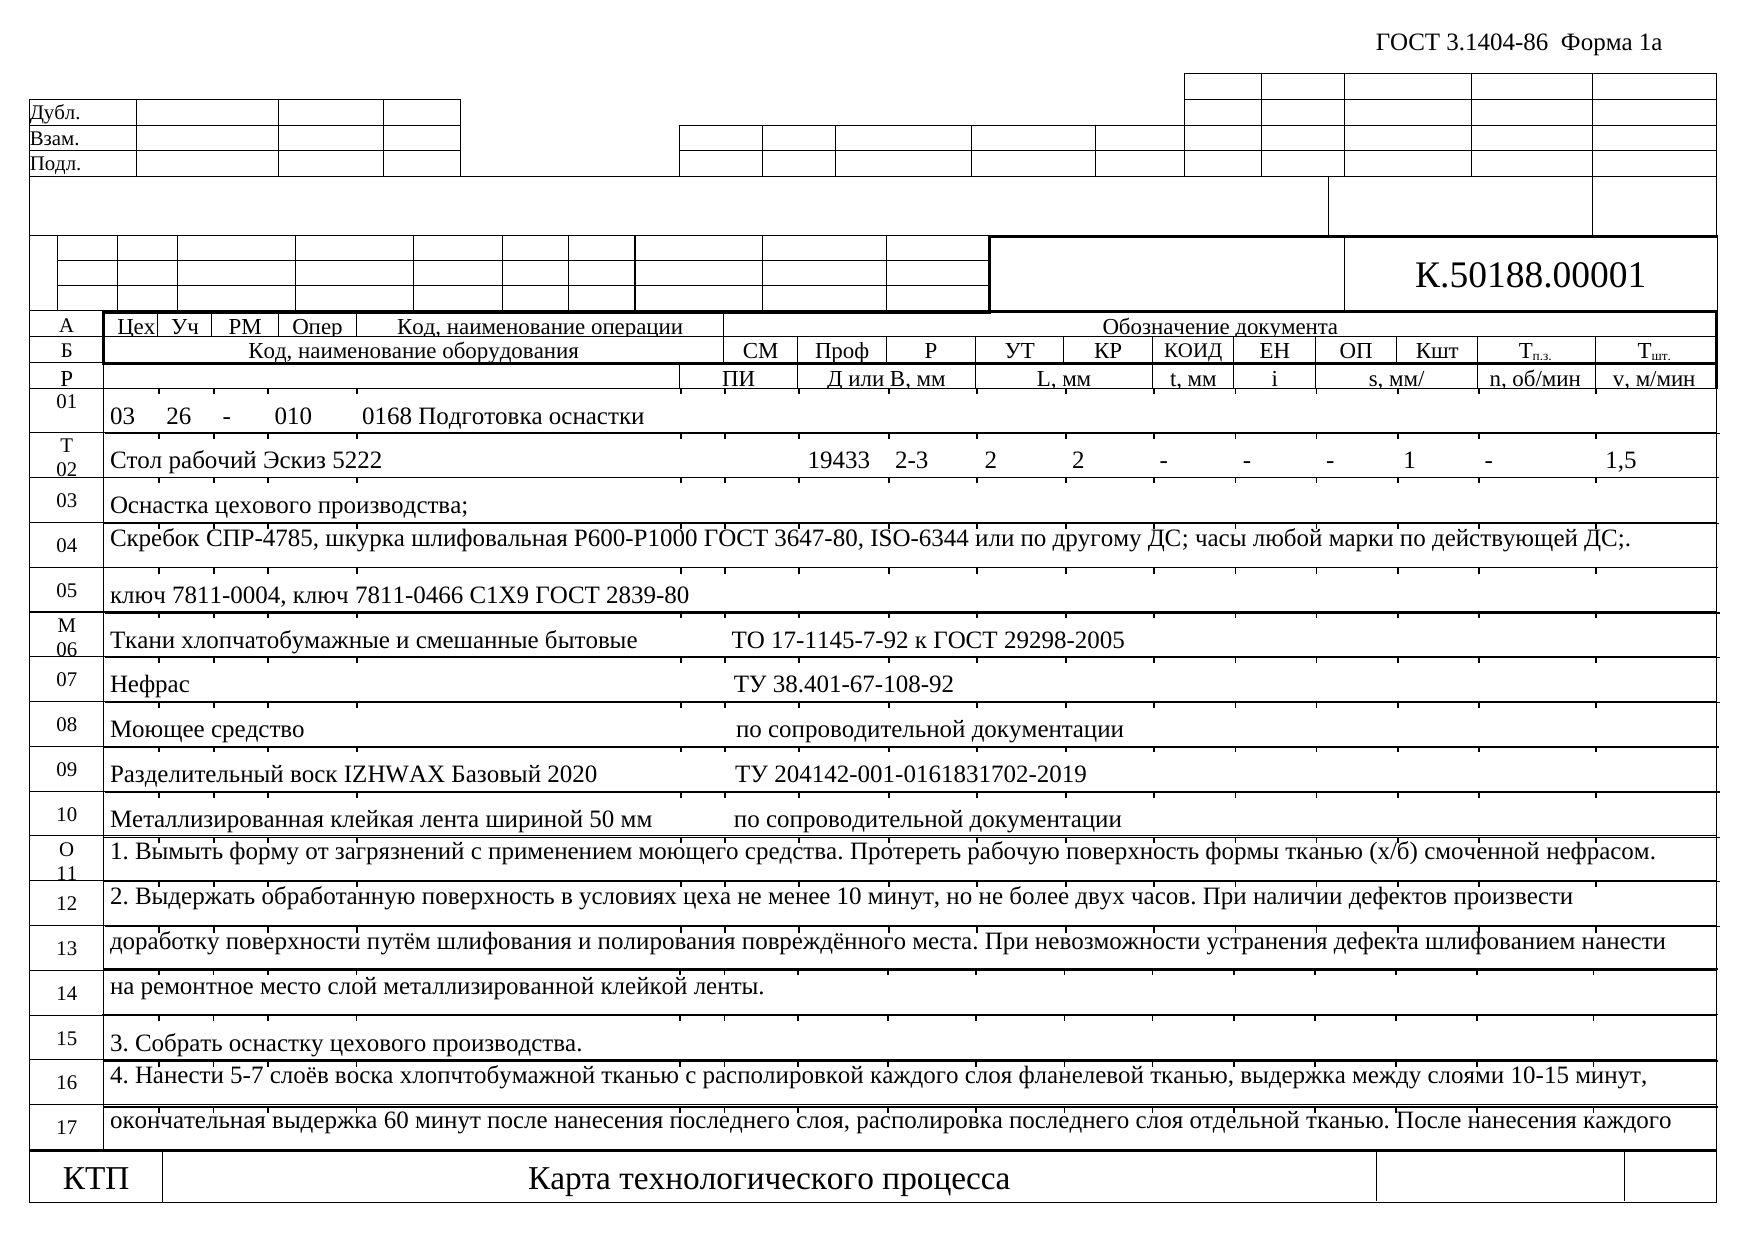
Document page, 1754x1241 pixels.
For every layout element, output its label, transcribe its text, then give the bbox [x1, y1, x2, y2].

table_cell Цех [105, 314, 157, 336]
table_cell [178, 236, 295, 260]
table_cell [58, 236, 117, 260]
table_cell 1. Вымыть форму от загрязнений с применением моющего средства. Протереть рабочую поверхность формы тканью (х/б) смоченной нефрасом. [104, 838, 1716, 880]
table_cell 12 [30, 881, 103, 925]
table_cell [1376, 1152, 1625, 1202]
table_cell 3. Собрать оснастку цехового производства. [104, 1016, 1716, 1059]
table_cell [1185, 126, 1261, 150]
table_cell Уч [158, 314, 211, 336]
table_cell [1262, 126, 1344, 150]
table_cell [384, 151, 460, 176]
table_header [1345, 74, 1471, 99]
table_cell [1329, 177, 1592, 235]
table_cell [1345, 100, 1471, 124]
table_cell [1593, 100, 1716, 124]
table_cell [887, 286, 988, 310]
table_cell УТ [976, 337, 1063, 362]
table_cell КР [1064, 337, 1152, 362]
table_cell К.50188.00001 [1345, 238, 1717, 310]
table_cell [503, 286, 568, 310]
table_cell Р [30, 363, 103, 387]
table_cell Стол рабочий Эскиз 5222 19433 2-3 2 2 - - - 1 - 1,5 [104, 433, 1716, 477]
table_cell О 11 [30, 836, 103, 880]
table_cell РМ [212, 314, 278, 336]
table_cell [296, 286, 413, 310]
table_cell [296, 236, 413, 260]
table_cell [836, 126, 971, 150]
table_cell КОИД [1153, 337, 1233, 362]
table_header [1262, 74, 1344, 99]
table_cell Взам. [30, 126, 136, 150]
table_cell Код, наименование оборудования [105, 337, 723, 362]
table_cell [137, 151, 278, 176]
table_cell [279, 126, 383, 150]
table_cell Карта технологического процесса [163, 1152, 1376, 1202]
table_cell Разделительный воск IZHWAX Базовый 2020 ТУ 204142-001-0161831702-2019 [104, 748, 1716, 791]
table_cell Д или В, мм [798, 365, 975, 387]
table_cell [1185, 151, 1261, 176]
table_cell [1593, 177, 1716, 235]
table_cell 4. Нанести 5-7 слоёв воска хлопчтобумажной тканью с располировкой каждого слоя фланелевой тканью, выдержка между слоями 10-15 минут, [104, 1062, 1716, 1104]
table_cell [972, 126, 1095, 150]
table_cell [503, 236, 568, 260]
table_cell [30, 177, 1328, 235]
table_cell 17 [30, 1105, 103, 1149]
table_cell Оснастка цехового производства; [104, 478, 1716, 522]
table_cell ОП [1316, 337, 1396, 362]
table_cell [178, 286, 295, 310]
table_cell 16 [30, 1060, 103, 1104]
table_cell s, мм/ [1316, 365, 1477, 387]
table_cell 03 26 - 010 0168 Подготовка оснастки [104, 389, 1716, 432]
table_cell [1625, 1152, 1716, 1202]
table_cell 2. Выдержать обработанную поверхность в условиях цеха не менее 10 минут, но не более двух часов. При наличии дефектов произвести [104, 882, 1716, 925]
table_cell [569, 261, 634, 285]
table_cell [569, 236, 634, 260]
table_cell 04 [30, 523, 103, 567]
table_cell [1262, 100, 1344, 124]
table_cell Металлизированная клейкая лента шириной 50 мм по сопроводительной документации [104, 792, 1716, 835]
table_cell [279, 151, 383, 176]
table_cell [636, 236, 762, 260]
table_cell Ткани хлопчатобумажные и смешанные бытовые ТО 17-1145-7-92 к ГОСТ 29298-2005 [104, 613, 1716, 656]
table_cell [1185, 100, 1261, 124]
table_cell ключ 7811-0004, ключ 7811-0466 С1Х9 ГОСТ 2839-80 [104, 568, 1716, 611]
table_cell [461, 99, 712, 124]
table_cell [414, 236, 502, 260]
table_cell [991, 238, 1344, 310]
table_cell [58, 261, 117, 285]
table_cell [836, 151, 971, 176]
table_cell v, м/мин [1596, 365, 1715, 387]
table_cell [763, 261, 886, 285]
table_cell доработку поверхности путём шлифования и полирования повреждённого места. При невозможности устранения дефекта шлифованием нанести [104, 926, 1716, 968]
table_cell [636, 261, 762, 285]
table_cell ПИ [680, 365, 797, 387]
table_cell 01 [30, 389, 103, 432]
table_cell [763, 286, 886, 310]
table_cell [58, 286, 117, 310]
table_cell [137, 126, 278, 150]
table_cell [569, 286, 634, 310]
table_cell М 06 [30, 613, 103, 656]
table_cell i [1234, 365, 1315, 387]
table_cell 09 [30, 747, 103, 791]
table_cell [1472, 151, 1592, 176]
table_cell Тп.з. [1478, 337, 1595, 362]
table_header [1185, 74, 1261, 99]
table_cell [972, 151, 1095, 176]
table_cell [384, 100, 460, 124]
table_cell КТП [30, 1152, 162, 1202]
table_cell [1345, 151, 1471, 176]
table_cell Р [887, 337, 975, 362]
table_cell [118, 261, 177, 285]
table_cell 05 [30, 568, 103, 611]
table_header [1472, 74, 1592, 99]
table_cell Проф [798, 337, 886, 362]
table_cell [680, 126, 762, 150]
table_cell 10 [30, 792, 103, 835]
table_cell ЕН [1234, 337, 1315, 362]
table_cell 13 [30, 926, 103, 970]
table_cell [118, 286, 177, 310]
table_cell [763, 126, 835, 150]
table_cell [763, 236, 886, 260]
table_header [30, 73, 1184, 99]
table_cell Тшт. [1596, 337, 1715, 362]
table_cell Моющее средство по сопроводительной документации [104, 702, 1716, 746]
table_cell [1593, 126, 1716, 150]
table_cell [1096, 126, 1184, 150]
table_cell [296, 261, 413, 285]
table_cell 08 [30, 702, 103, 746]
table_cell [104, 365, 679, 387]
table_cell [279, 100, 383, 124]
table_cell [1262, 151, 1344, 176]
table_cell [887, 261, 988, 285]
table_cell окончательная выдержка 60 минут после нанесения последнего слоя, располировка последнего слоя отдельной тканью. После нанесения каждого [104, 1108, 1716, 1149]
table_cell Код, наименование операции [357, 314, 723, 336]
table_cell А [30, 311, 102, 336]
table_cell [461, 125, 679, 176]
table_cell Обозначение документа [724, 313, 1715, 336]
table_cell L, мм [976, 365, 1152, 387]
table_cell Нефрас ТУ 38.401-67-108-92 [104, 657, 1716, 701]
table_cell [1593, 151, 1716, 176]
table_cell [1472, 100, 1592, 124]
table_cell n, об/мин [1478, 365, 1595, 387]
table_cell [887, 236, 988, 260]
table_cell [414, 261, 502, 285]
table_cell Дубл. [30, 100, 136, 124]
table_cell [1096, 151, 1184, 176]
table_cell [178, 261, 295, 285]
table_cell Т 02 [30, 433, 103, 477]
table_cell [414, 286, 502, 310]
table_cell [384, 126, 460, 150]
table_cell [763, 151, 835, 176]
table_cell Б [30, 337, 102, 362]
table_cell [137, 100, 278, 124]
table_cell [30, 236, 57, 310]
table_cell Подл. [30, 151, 136, 176]
table_cell Опер [279, 314, 356, 336]
table_cell Кшт [1397, 337, 1477, 362]
table_cell 07 [30, 657, 103, 701]
table_cell t, мм [1153, 365, 1233, 387]
table_cell [680, 151, 762, 176]
table_cell [636, 286, 762, 310]
table_cell 14 [30, 971, 103, 1014]
table_cell Скребок СПР-4785, шкурка шлифовальная Р600-Р1000 ГОСТ 3647-80, ISO-6344 или по другому ДС; часы любой марки по действующей ДС;. [104, 524, 1716, 567]
table_cell [118, 236, 177, 260]
table_cell на ремонтное место слой металлизированной клейкой ленты. [104, 971, 1716, 1014]
table_header [1593, 74, 1716, 99]
table_cell [712, 99, 1184, 124]
table_cell 03 [30, 478, 103, 522]
table_cell 15 [30, 1016, 103, 1059]
table_cell [1472, 126, 1592, 150]
table_cell [503, 261, 568, 285]
table_cell СМ [724, 337, 797, 362]
table_cell [1345, 126, 1471, 150]
